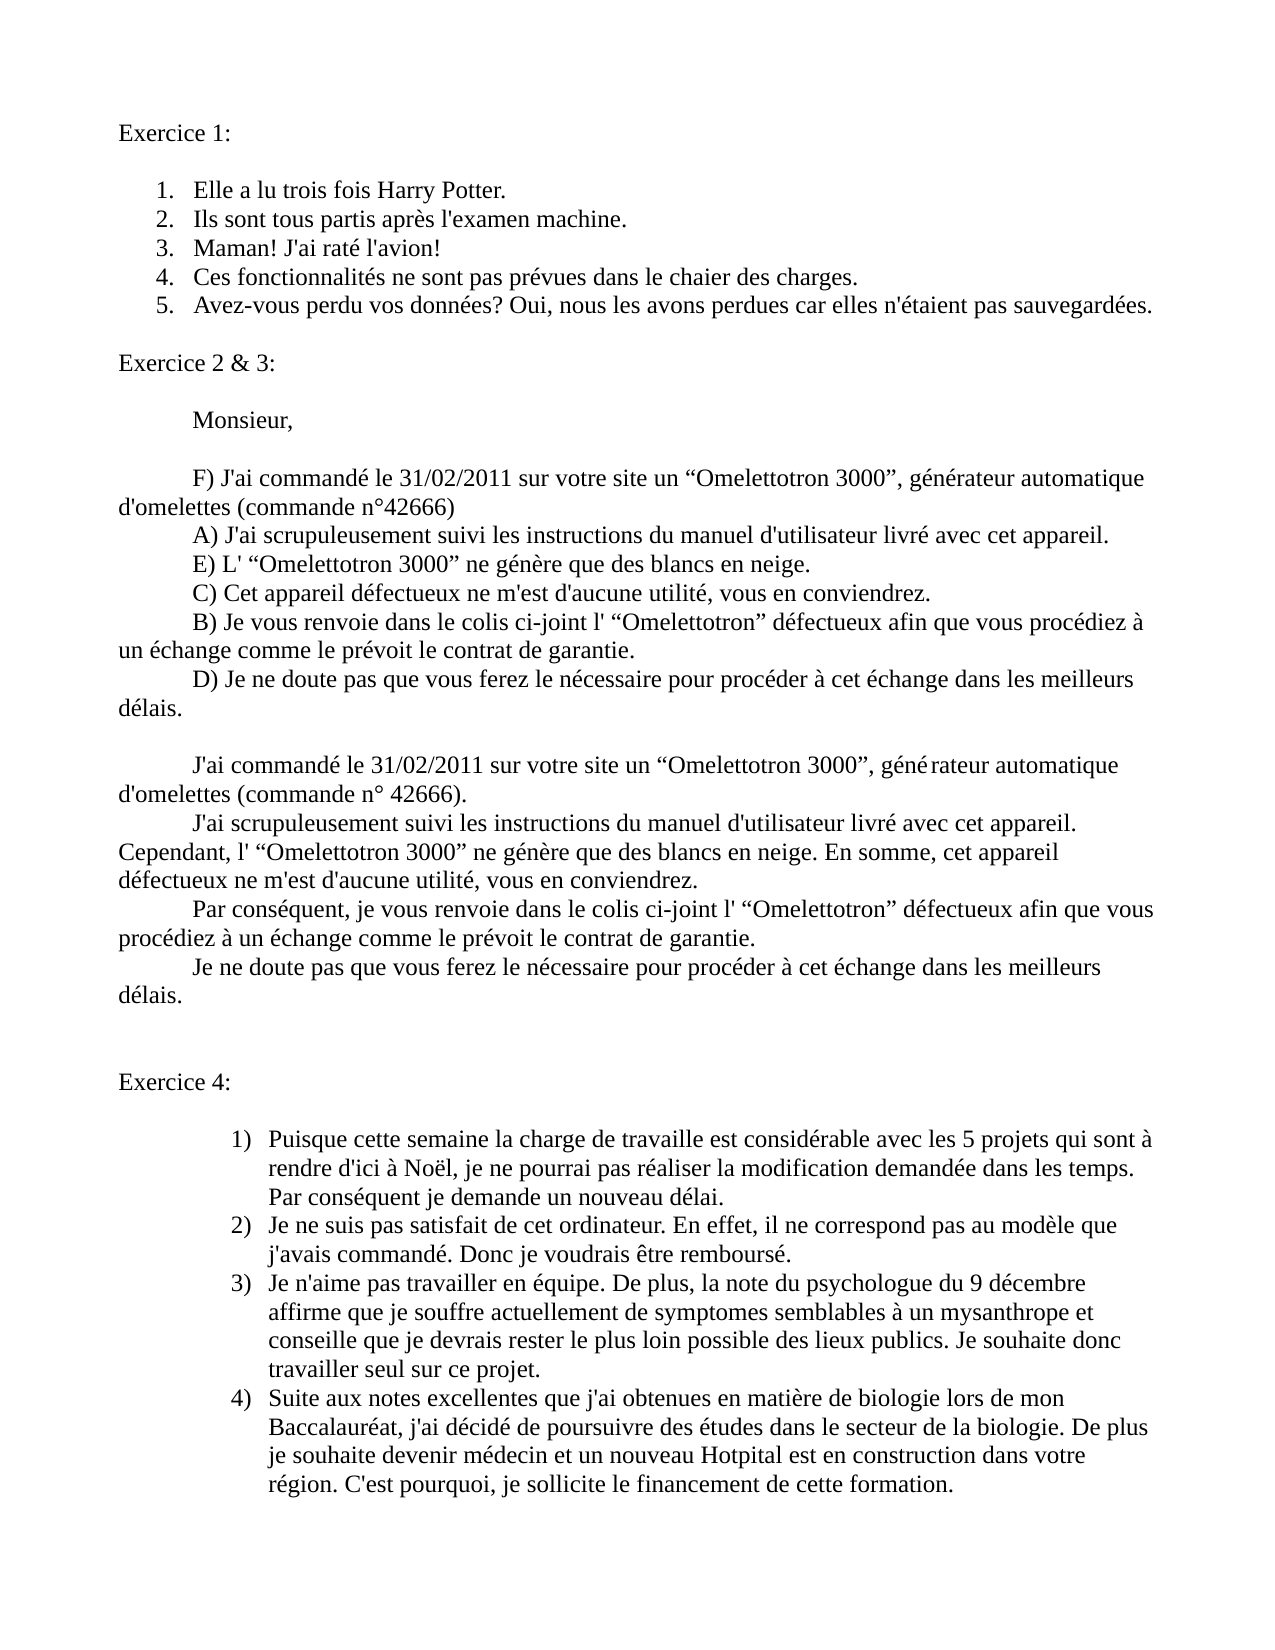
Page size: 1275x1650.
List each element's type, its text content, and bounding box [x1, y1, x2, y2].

text Exercice 2 & 3: [118, 348, 1157, 377]
text D) Je ne doute pas que vous ferez le nécessaire pour procéder à cet échange dans les meilleurs délais. [118, 664, 1157, 722]
text Exercice 1: [118, 118, 1157, 147]
list Ces fonctionnalités ne sont pas prévues dans le chaier des charges. [156, 262, 1157, 291]
text Je ne doute pas que vous ferez le nécessaire pour procéder à cet échange dans les meilleurs délais. [118, 952, 1157, 1009]
list Avez-vous perdu vos données? Oui, nous les avons perdues car elles n'étaient pas sauvegardées. [156, 291, 1157, 319]
list Elle a lu trois fois Harry Potter. [156, 176, 1157, 204]
text F) J'ai commandé le 31/02/2011 sur votre site un “Omelettotron 3000”, générateur automatique d'omelettes (commande n°42666) [118, 463, 1157, 521]
list Je ne suis pas satisfait de cet ordinateur. En effet, il ne correspond pas au modèle que j'avais commandé. Donc je voudrais être remboursé. [231, 1211, 1157, 1268]
list Suite aux notes excellentes que j'ai obtenues en matière de biologie lors de mon Baccalauréat, j'ai décidé de poursuivre des études dans le secteur de la biologie. De plus je souhaite devenir médecin et un nouveau Hotpital est en construction dans votre région. C'est pourquoi, je sollicite le financement de cette formation. [231, 1383, 1157, 1498]
text J'ai commandé le 31/02/2011 sur votre site un “Omelettotron 3000”, géné rateur automatique d'omelettes (commande n° 42666). [118, 751, 1157, 808]
text J'ai scrupuleusement suivi les instructions du manuel d'utilisateur livré avec cet appareil. Cependant, l' “Omelettotron 3000” ne génère que des blancs en neige. En somme, cet appareil défectueux ne m'est d'aucune utilité, vous en conviendrez. [118, 808, 1157, 894]
list Ils sont tous partis après l'examen machine. [156, 204, 1157, 233]
text E) L' “Omelettotron 3000” ne génère que des blancs en neige. [118, 549, 1157, 578]
list Puisque cette semaine la charge de travaille est considérable avec les 5 projets qui sont à rendre d'ici à Noël, je ne pourrai pas réaliser la modification demandée dans les temps. Par conséquent je demande un nouveau délai. [231, 1124, 1157, 1211]
text Monsieur, [118, 406, 1157, 434]
text Exercice 4: [118, 1067, 1157, 1096]
text A) J'ai scrupuleusement suivi les instructions du manuel d'utilisateur livré avec cet appareil. [118, 521, 1157, 549]
text C) Cet appareil défectueux ne m'est d'aucune utilité, vous en conviendrez. [118, 578, 1157, 607]
text B) Je vous renvoie dans le colis ci-joint l' “Omelettotron” défectueux afin que vous procédiez à un échange comme le prévoit le contrat de garantie. [118, 607, 1157, 664]
list Je n'aime pas travailler en équipe. De plus, la note du psychologue du 9 décembre affirme que je souffre actuellement de symptomes semblables à un mysanthrope et conseille que je devrais rester le plus loin possible des lieux publics. Je souhaite donc travailler seul sur ce projet. [231, 1268, 1157, 1383]
text Par conséquent, je vous renvoie dans le colis ci-joint l' “Omelettotron” défectueux afin que vous procédiez à un échange comme le prévoit le contrat de garantie. [118, 894, 1157, 952]
list Maman! J'ai raté l'avion! [156, 233, 1157, 262]
